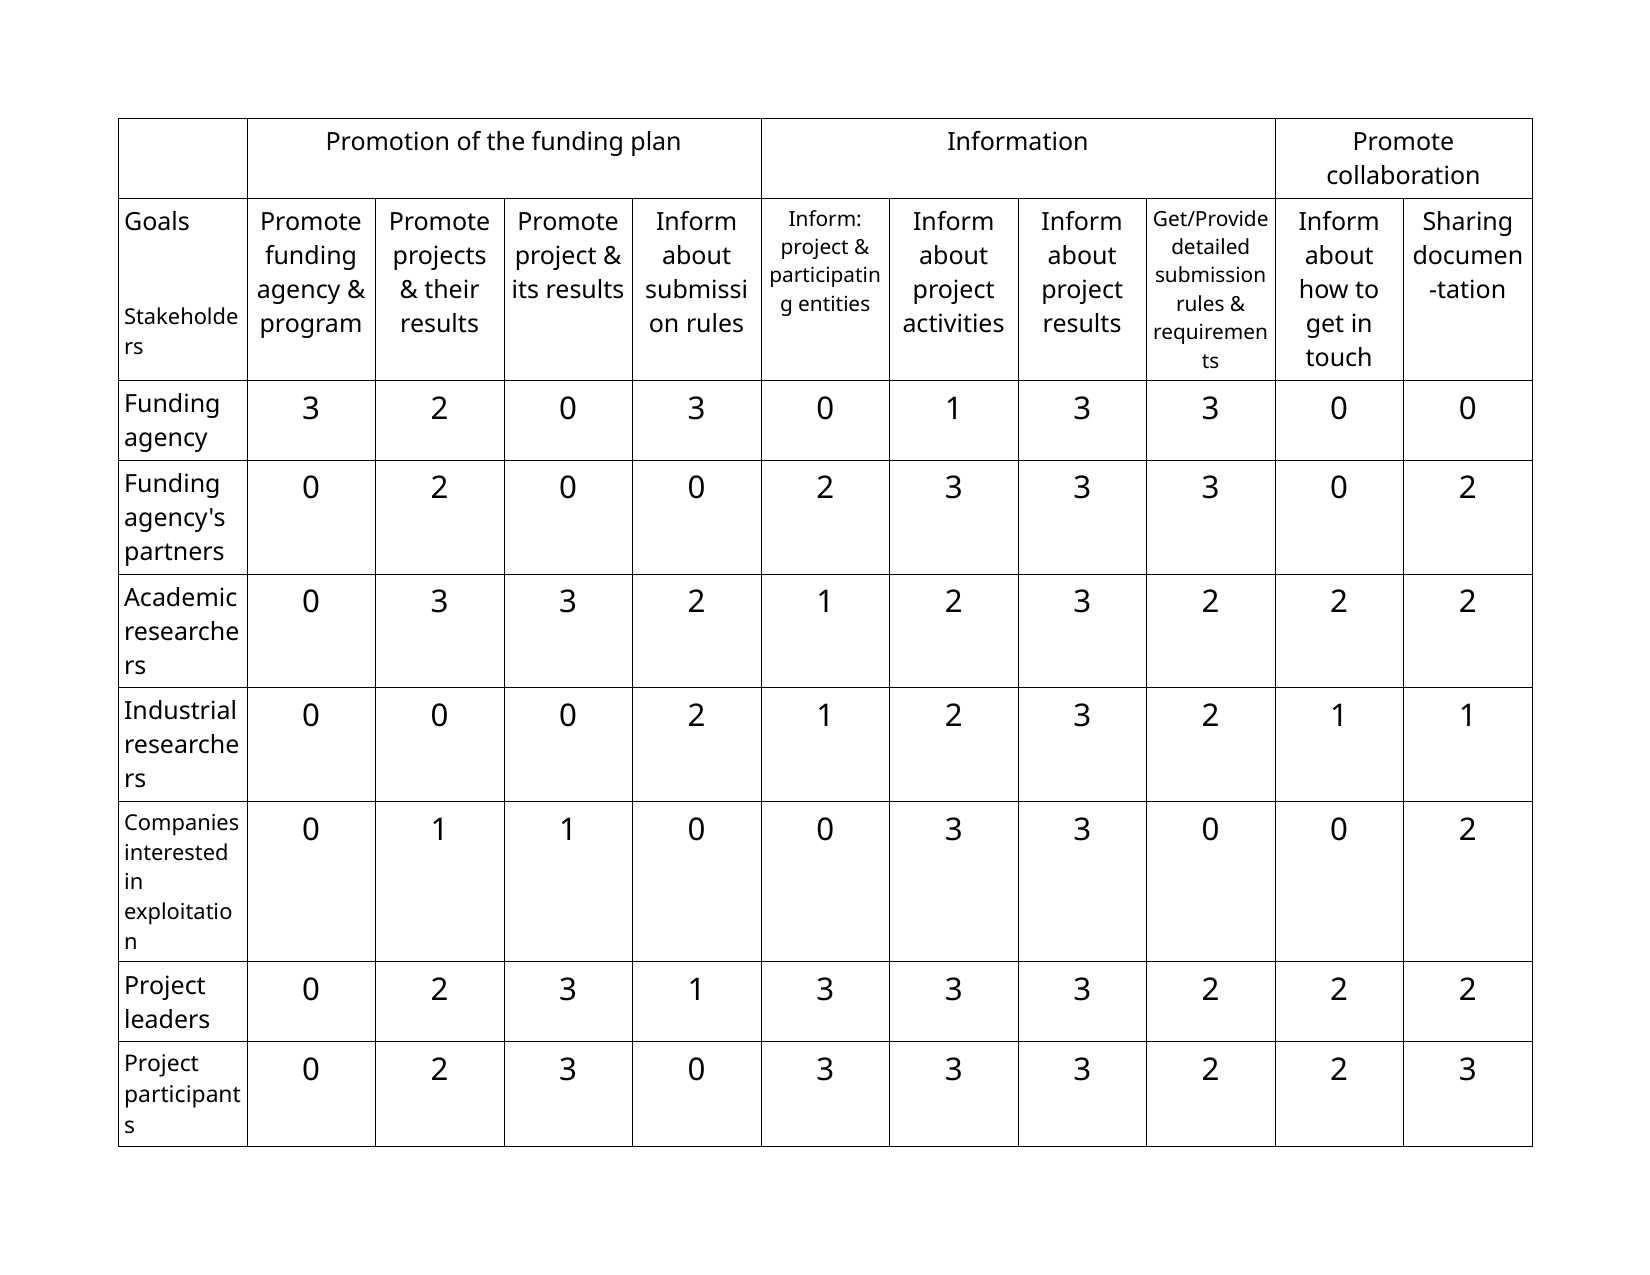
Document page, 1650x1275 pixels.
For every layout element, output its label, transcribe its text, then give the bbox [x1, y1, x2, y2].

table_cell 2 [633, 688, 761, 801]
table_cell Industrial researchers [119, 688, 247, 801]
table_cell 0 [1276, 802, 1403, 961]
table_cell 0 [248, 688, 375, 801]
table_cell 3 [890, 461, 1018, 573]
table_cell 2 [1404, 962, 1532, 1041]
table_cell 3 [376, 575, 504, 687]
table_cell Project leaders [119, 962, 247, 1041]
table_cell 2 [1404, 802, 1532, 961]
table_cell 3 [1019, 381, 1146, 460]
table_cell 3 [1147, 381, 1275, 460]
table_cell 3 [248, 381, 375, 460]
table_cell 2 [890, 575, 1018, 687]
table_cell 3 [1019, 962, 1146, 1041]
table_cell 3 [890, 1042, 1018, 1146]
table_cell 0 [1276, 461, 1403, 573]
table_cell 1 [505, 802, 632, 961]
table_cell 2 [890, 688, 1018, 801]
table_cell 3 [633, 381, 761, 460]
table_cell 2 [376, 381, 504, 460]
table_cell 2 [1404, 461, 1532, 573]
table_cell Funding agency [119, 381, 247, 460]
table_cell 3 [1147, 461, 1275, 573]
table_cell 2 [762, 461, 889, 573]
table_cell Inform: project & participating entities [762, 199, 889, 380]
table_cell 0 [633, 1042, 761, 1146]
table_cell 2 [1147, 962, 1275, 1041]
table_cell 3 [1404, 1042, 1532, 1146]
table_cell Funding agency's partners [119, 461, 247, 573]
table_cell Promote funding agency & program [248, 199, 375, 380]
table_cell Companies interested in exploitation [119, 802, 247, 961]
table_cell 1 [762, 688, 889, 801]
table_cell 2 [376, 1042, 504, 1146]
table_cell 2 [1147, 575, 1275, 687]
table_cell 2 [1276, 962, 1403, 1041]
table_cell Academic researchers [119, 575, 247, 687]
table_cell 2 [376, 962, 504, 1041]
table_cell Inform about project activities [890, 199, 1018, 380]
table_header Promote collaboration [1276, 119, 1532, 198]
table_cell 2 [1147, 688, 1275, 801]
table_cell 3 [505, 1042, 632, 1146]
table_cell Get/Provide detailed submission rules & requirements [1147, 199, 1275, 380]
table_cell 1 [762, 575, 889, 687]
table_cell 3 [762, 1042, 889, 1146]
table_cell 3 [890, 802, 1018, 961]
table_cell 0 [762, 802, 889, 961]
table_cell 1 [1404, 688, 1532, 801]
table_cell 2 [1404, 575, 1532, 687]
table_cell 2 [633, 575, 761, 687]
table_cell 1 [633, 962, 761, 1041]
table_cell 3 [890, 962, 1018, 1041]
table_cell 0 [633, 802, 761, 961]
table_cell 0 [248, 1042, 375, 1146]
table_cell Promote projects & their results [376, 199, 504, 380]
table_cell 0 [505, 688, 632, 801]
table_cell 3 [1019, 1042, 1146, 1146]
table_cell Project participants [119, 1042, 247, 1146]
table_cell Inform about how to get in touch [1276, 199, 1403, 380]
table_cell Inform about project results [1019, 199, 1146, 380]
table_cell 0 [248, 575, 375, 687]
table_cell 0 [505, 461, 632, 573]
table_cell 2 [376, 461, 504, 573]
table_cell 3 [1019, 461, 1146, 573]
table_cell 0 [633, 461, 761, 573]
table_cell Promote project & its results [505, 199, 632, 380]
table_cell 3 [505, 962, 632, 1041]
table_cell 0 [376, 688, 504, 801]
table_header Information [762, 119, 1275, 198]
table_cell 2 [1147, 1042, 1275, 1146]
table_cell 0 [1404, 381, 1532, 460]
table_cell 0 [248, 461, 375, 573]
table_cell 1 [376, 802, 504, 961]
table_cell 2 [1276, 1042, 1403, 1146]
table_cell 0 [248, 962, 375, 1041]
table_cell 2 [1276, 575, 1403, 687]
table_cell 0 [762, 381, 889, 460]
table_cell 1 [890, 381, 1018, 460]
table_cell 3 [1019, 575, 1146, 687]
table_cell Goals Stakeholders [119, 199, 247, 380]
table_header Promotion of the funding plan [248, 119, 761, 198]
table_header [119, 119, 247, 198]
table_cell 3 [505, 575, 632, 687]
table_cell Inform about submission rules [633, 199, 761, 380]
table_cell 0 [505, 381, 632, 460]
table_cell Sharing documen-tation [1404, 199, 1532, 380]
table_cell 3 [1019, 802, 1146, 961]
table_cell 1 [1276, 688, 1403, 801]
table_cell 0 [1147, 802, 1275, 961]
table_cell 0 [1276, 381, 1403, 460]
table_cell 3 [1019, 688, 1146, 801]
table_cell 3 [762, 962, 889, 1041]
table_cell 0 [248, 802, 375, 961]
